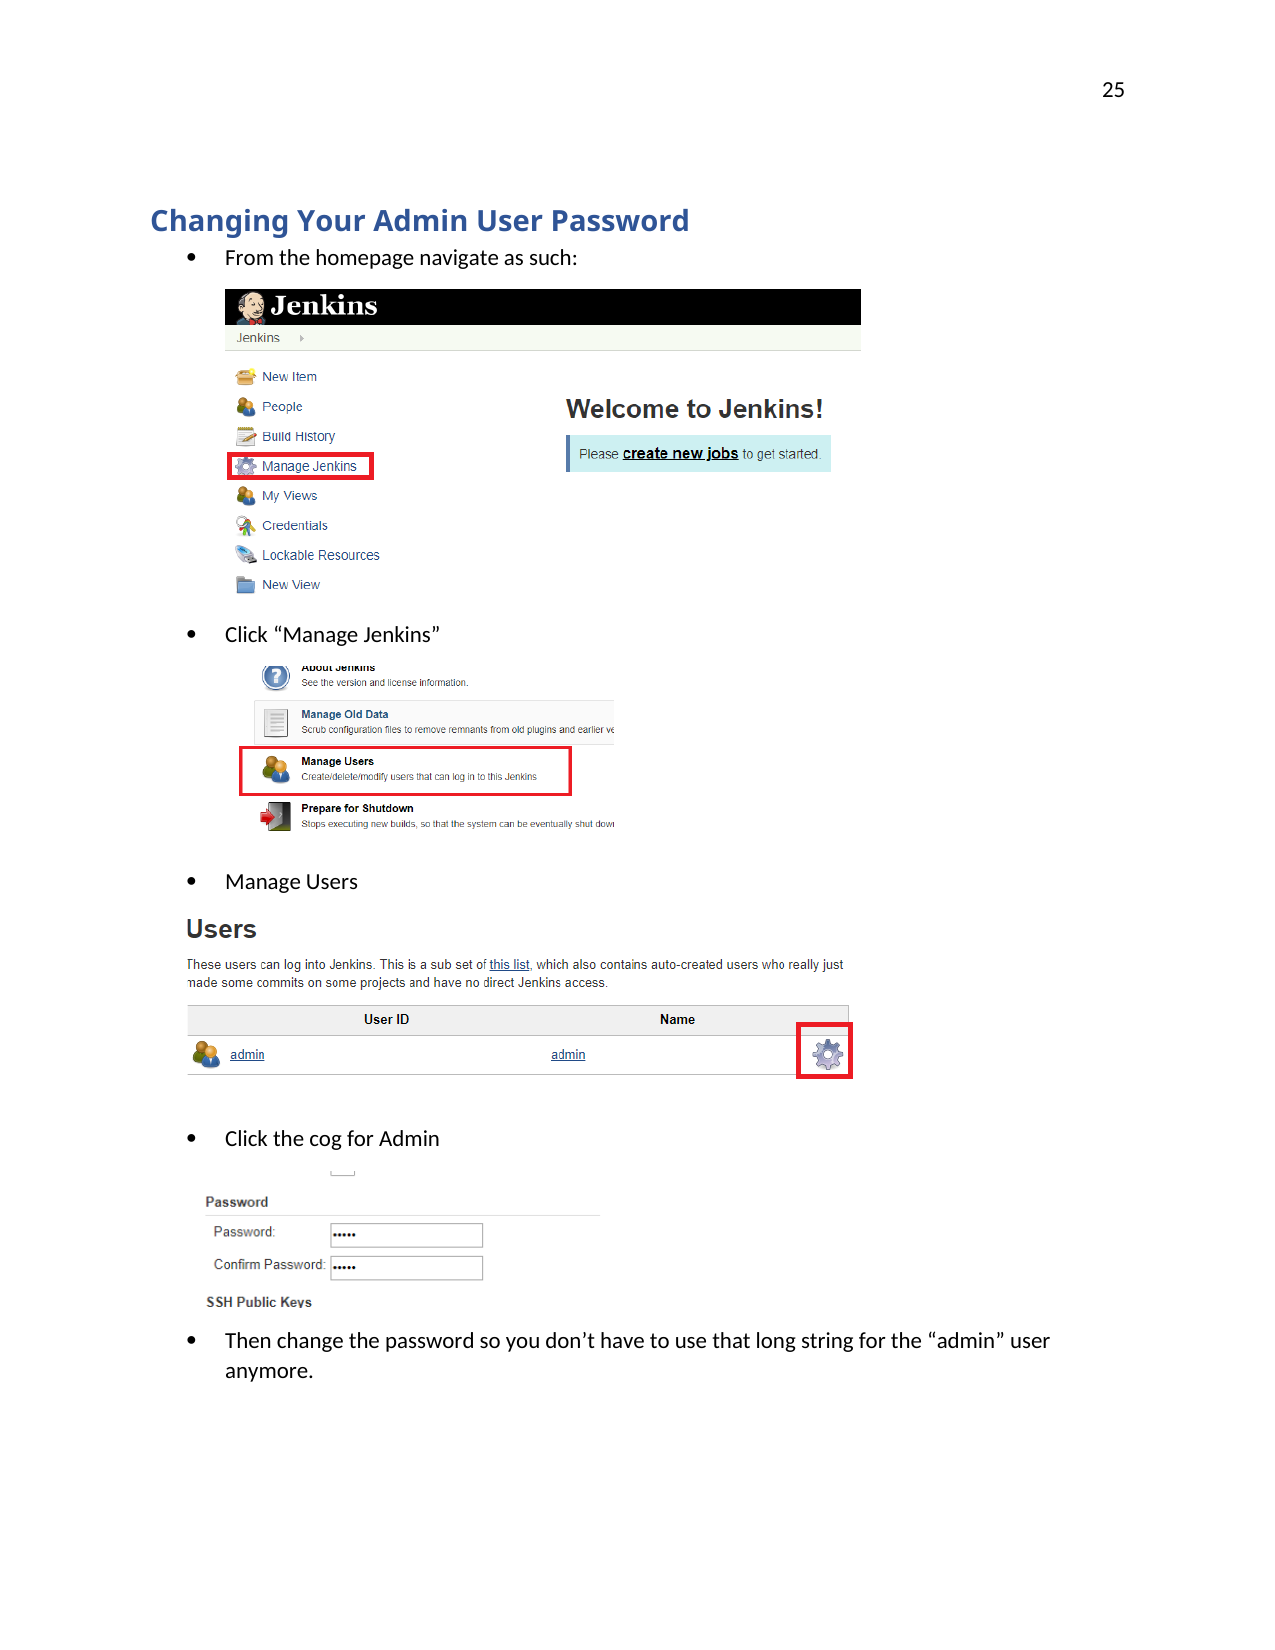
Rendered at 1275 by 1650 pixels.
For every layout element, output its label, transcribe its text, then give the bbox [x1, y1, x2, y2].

list Manage Users [187, 867, 1125, 895]
list Click the cog for Admin [187, 1124, 1125, 1153]
list Click “Manage Jenkins” [187, 620, 1125, 648]
list Then change the password so you don’t have to use that long string for the “admin” user anymore. [187, 1327, 1125, 1384]
subtitle Changing Your Admin User Password [150, 201, 1125, 240]
list From the homepage navigate as such: [187, 243, 1125, 271]
